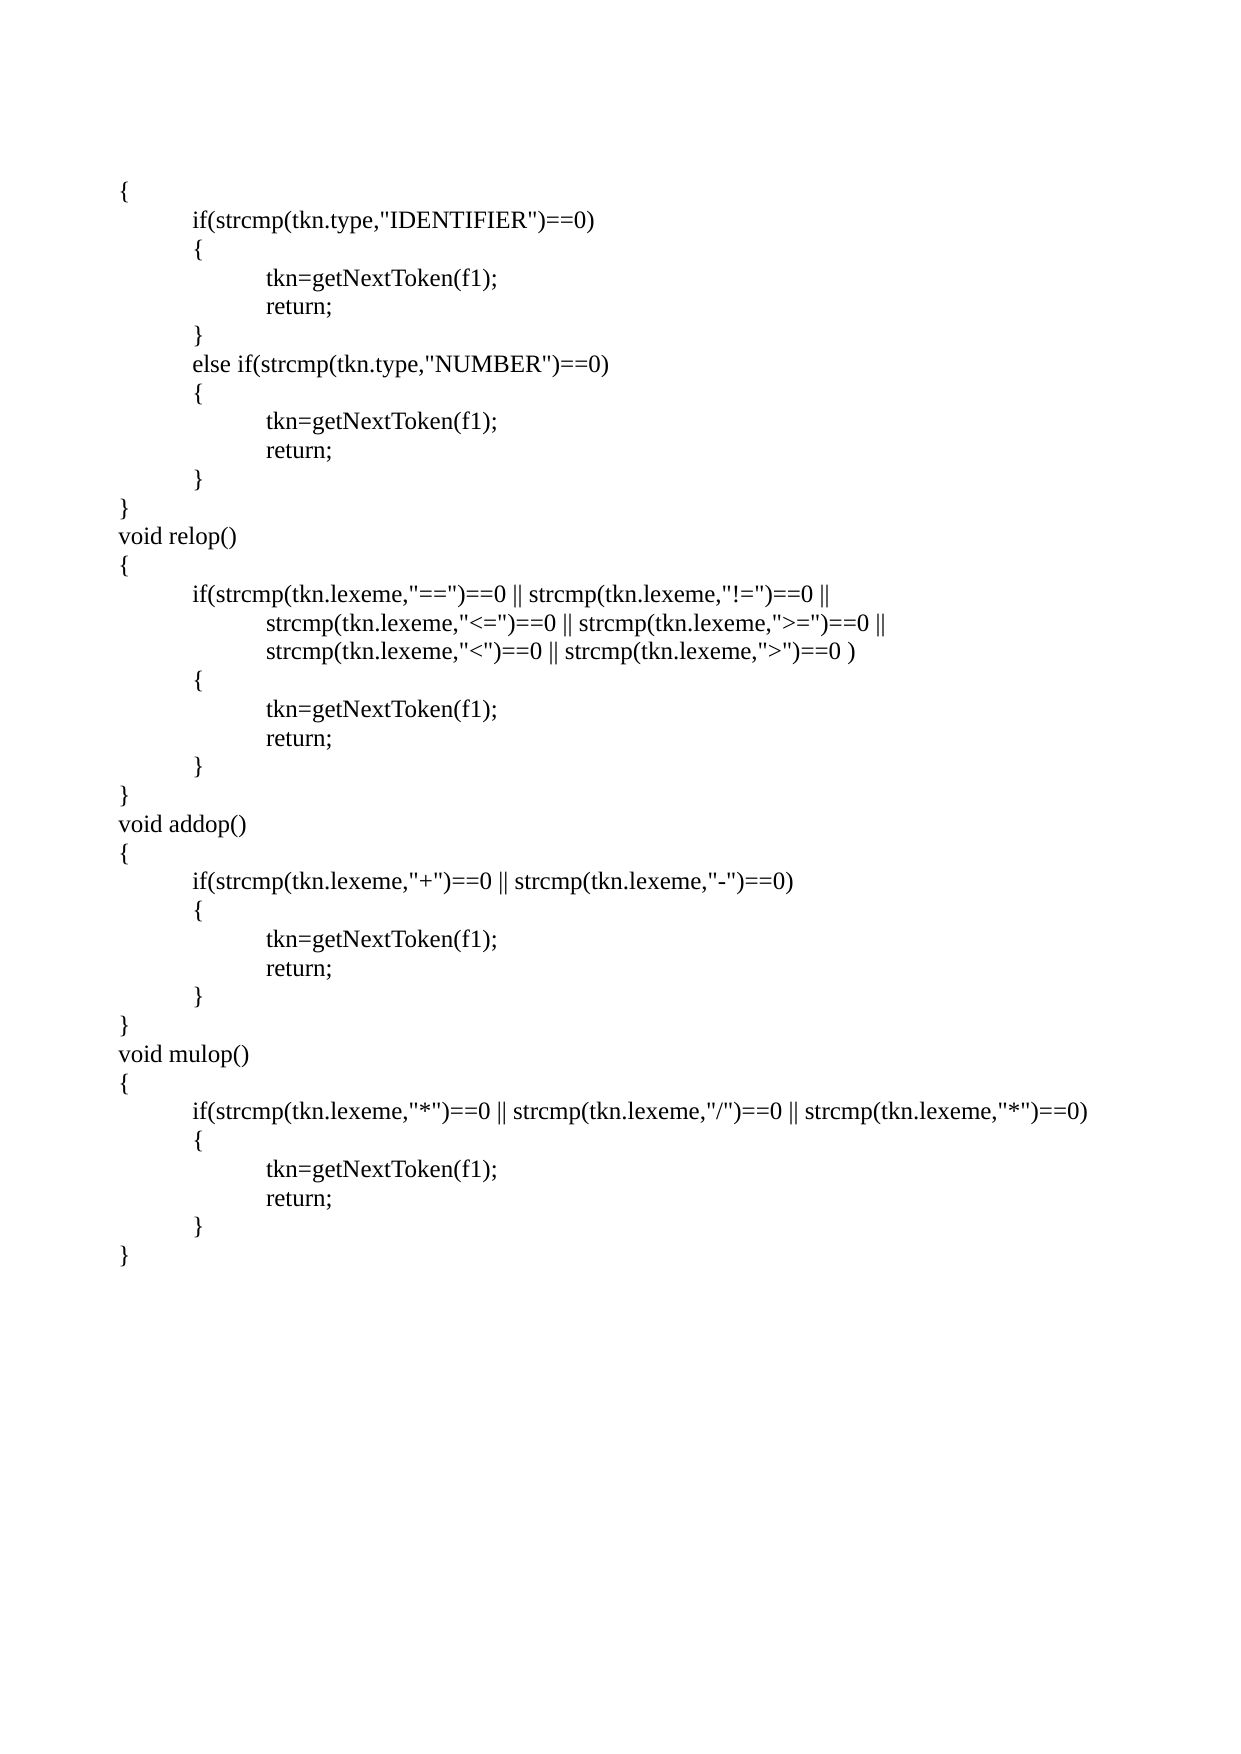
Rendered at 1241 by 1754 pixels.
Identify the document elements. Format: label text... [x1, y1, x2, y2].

text tkn=getNextToken(f1); [118, 924, 1122, 953]
text void relop() [118, 521, 1122, 550]
text strcmp(tkn.lexeme,"<=")==0 || strcmp(tkn.lexeme,">=")==0 || [118, 608, 1122, 636]
text return; [118, 953, 1122, 981]
text void mulop() [118, 1039, 1122, 1068]
text { [118, 895, 1122, 924]
text return; [118, 291, 1122, 320]
text void addop() [118, 809, 1122, 838]
text } [118, 751, 1122, 780]
text { [118, 234, 1122, 263]
text } [118, 780, 1122, 809]
text { [118, 550, 1122, 579]
text if(strcmp(tkn.lexeme,"==")==0 || strcmp(tkn.lexeme,"!=")==0 || [118, 579, 1122, 608]
text { [118, 176, 1122, 205]
text tkn=getNextToken(f1); [118, 406, 1122, 435]
text } [118, 464, 1122, 493]
text } [118, 1211, 1122, 1240]
text { [118, 1068, 1122, 1096]
text { [118, 838, 1122, 866]
text } [118, 320, 1122, 349]
text return; [118, 1183, 1122, 1211]
text if(strcmp(tkn.type,"IDENTIFIER")==0) [118, 205, 1122, 234]
text { [118, 1125, 1122, 1154]
text return; [118, 435, 1122, 464]
text if(strcmp(tkn.lexeme,"*")==0 || strcmp(tkn.lexeme,"/")==0 || strcmp(tkn.lexeme,"*")==0) [118, 1096, 1122, 1125]
text else if(strcmp(tkn.type,"NUMBER")==0) [118, 349, 1122, 378]
text tkn=getNextToken(f1); [118, 694, 1122, 723]
text } [118, 1010, 1122, 1039]
text { [118, 665, 1122, 694]
text } [118, 981, 1122, 1010]
text strcmp(tkn.lexeme,"<")==0 || strcmp(tkn.lexeme,">")==0 ) [118, 636, 1122, 665]
text { [118, 378, 1122, 406]
text tkn=getNextToken(f1); [118, 1154, 1122, 1183]
text } [118, 1240, 1122, 1269]
text if(strcmp(tkn.lexeme,"+")==0 || strcmp(tkn.lexeme,"-")==0) [118, 866, 1122, 895]
text return; [118, 723, 1122, 751]
text tkn=getNextToken(f1); [118, 263, 1122, 291]
text } [118, 493, 1122, 521]
